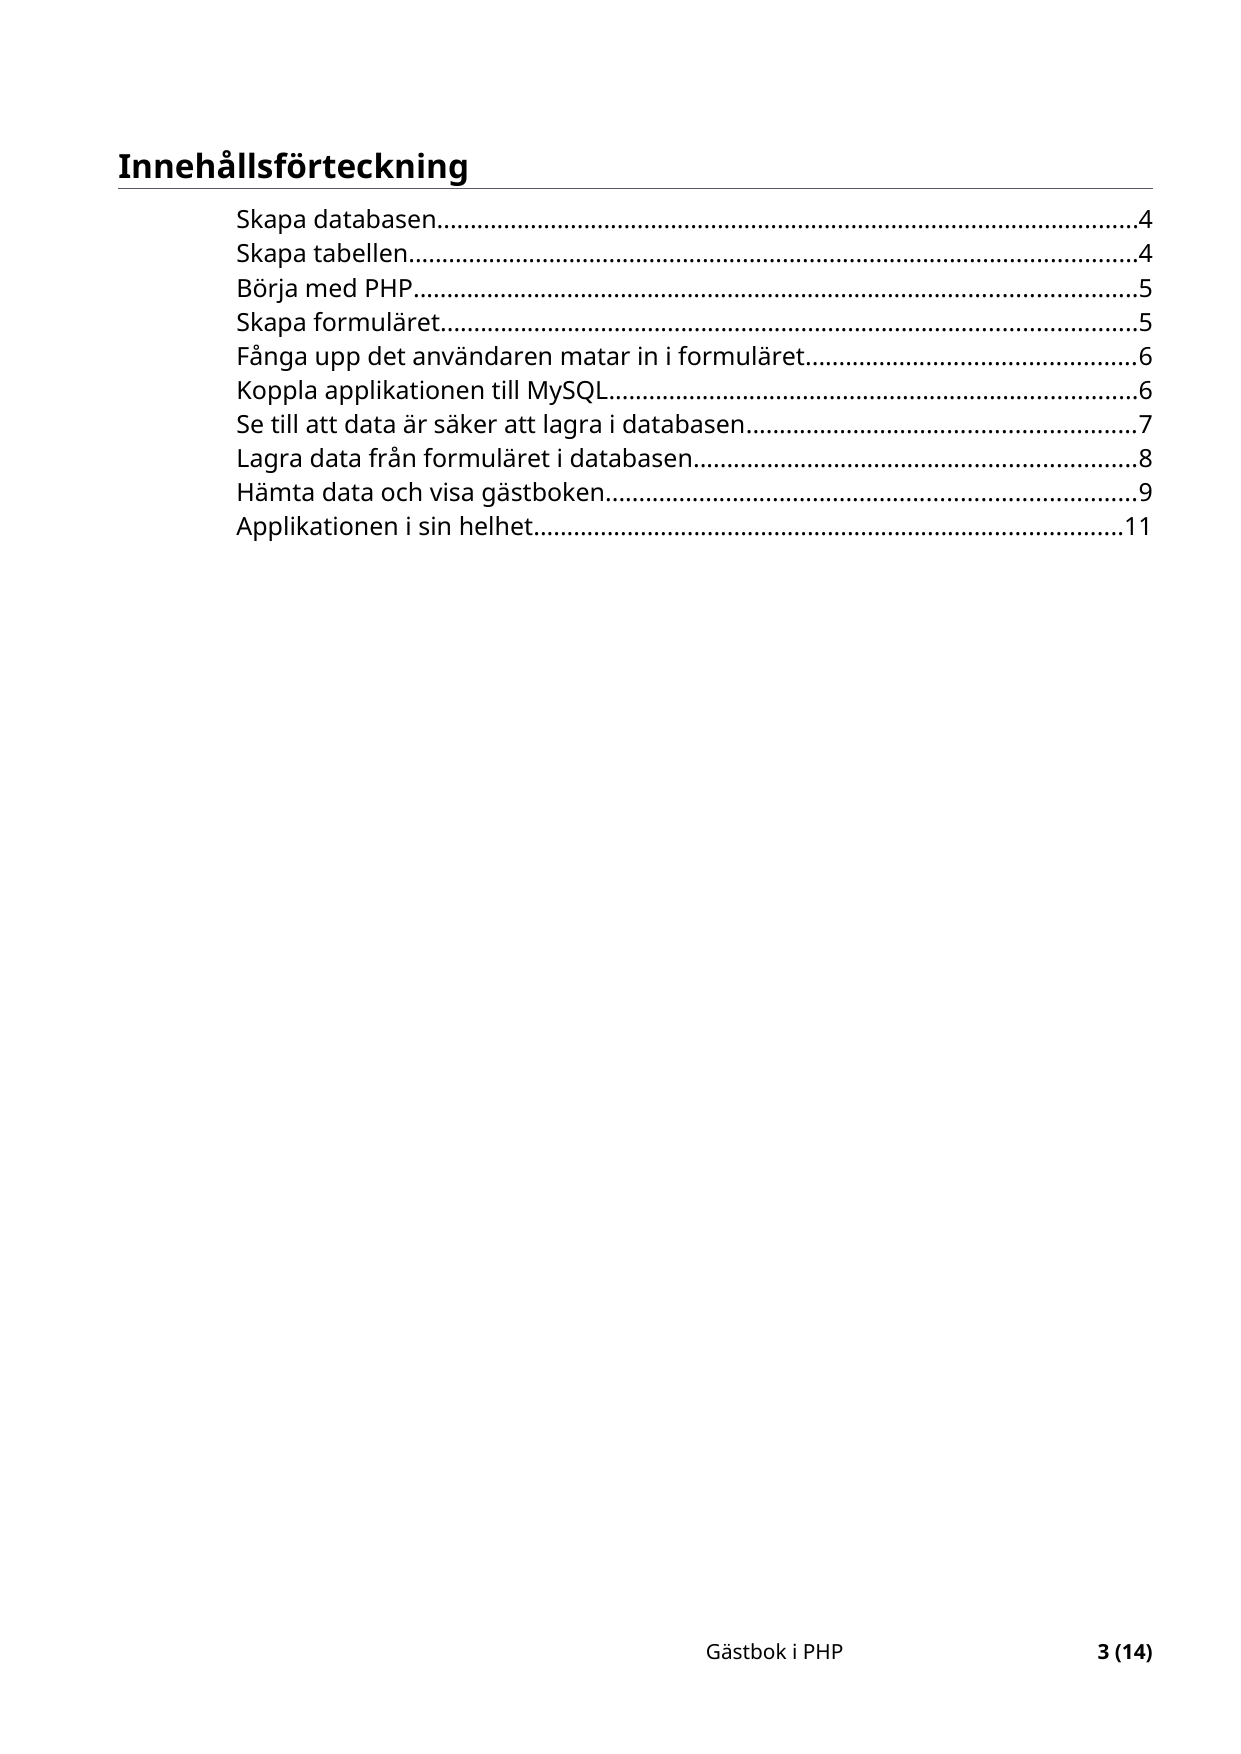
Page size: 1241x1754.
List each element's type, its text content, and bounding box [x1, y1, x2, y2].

text Fånga upp det användaren matar in i formuläret 6 [236, 338, 1153, 372]
text Skapa formuläret 5 [236, 304, 1153, 338]
text Skapa tabellen 4 [236, 236, 1153, 270]
text Lagra data från formuläret i databasen 8 [236, 441, 1153, 474]
text Applikationen i sin helhet 11 [236, 509, 1153, 543]
subtitle Innehållsförteckning [118, 143, 1153, 188]
text Hämta data och visa gästboken 9 [236, 474, 1153, 509]
text Börja med PHP 5 [236, 270, 1153, 304]
text Se till att data är säker att lagra i databasen 7 [236, 406, 1153, 441]
text Koppla applikationen till MySQL 6 [236, 372, 1153, 406]
text Skapa databasen 4 [236, 202, 1153, 236]
